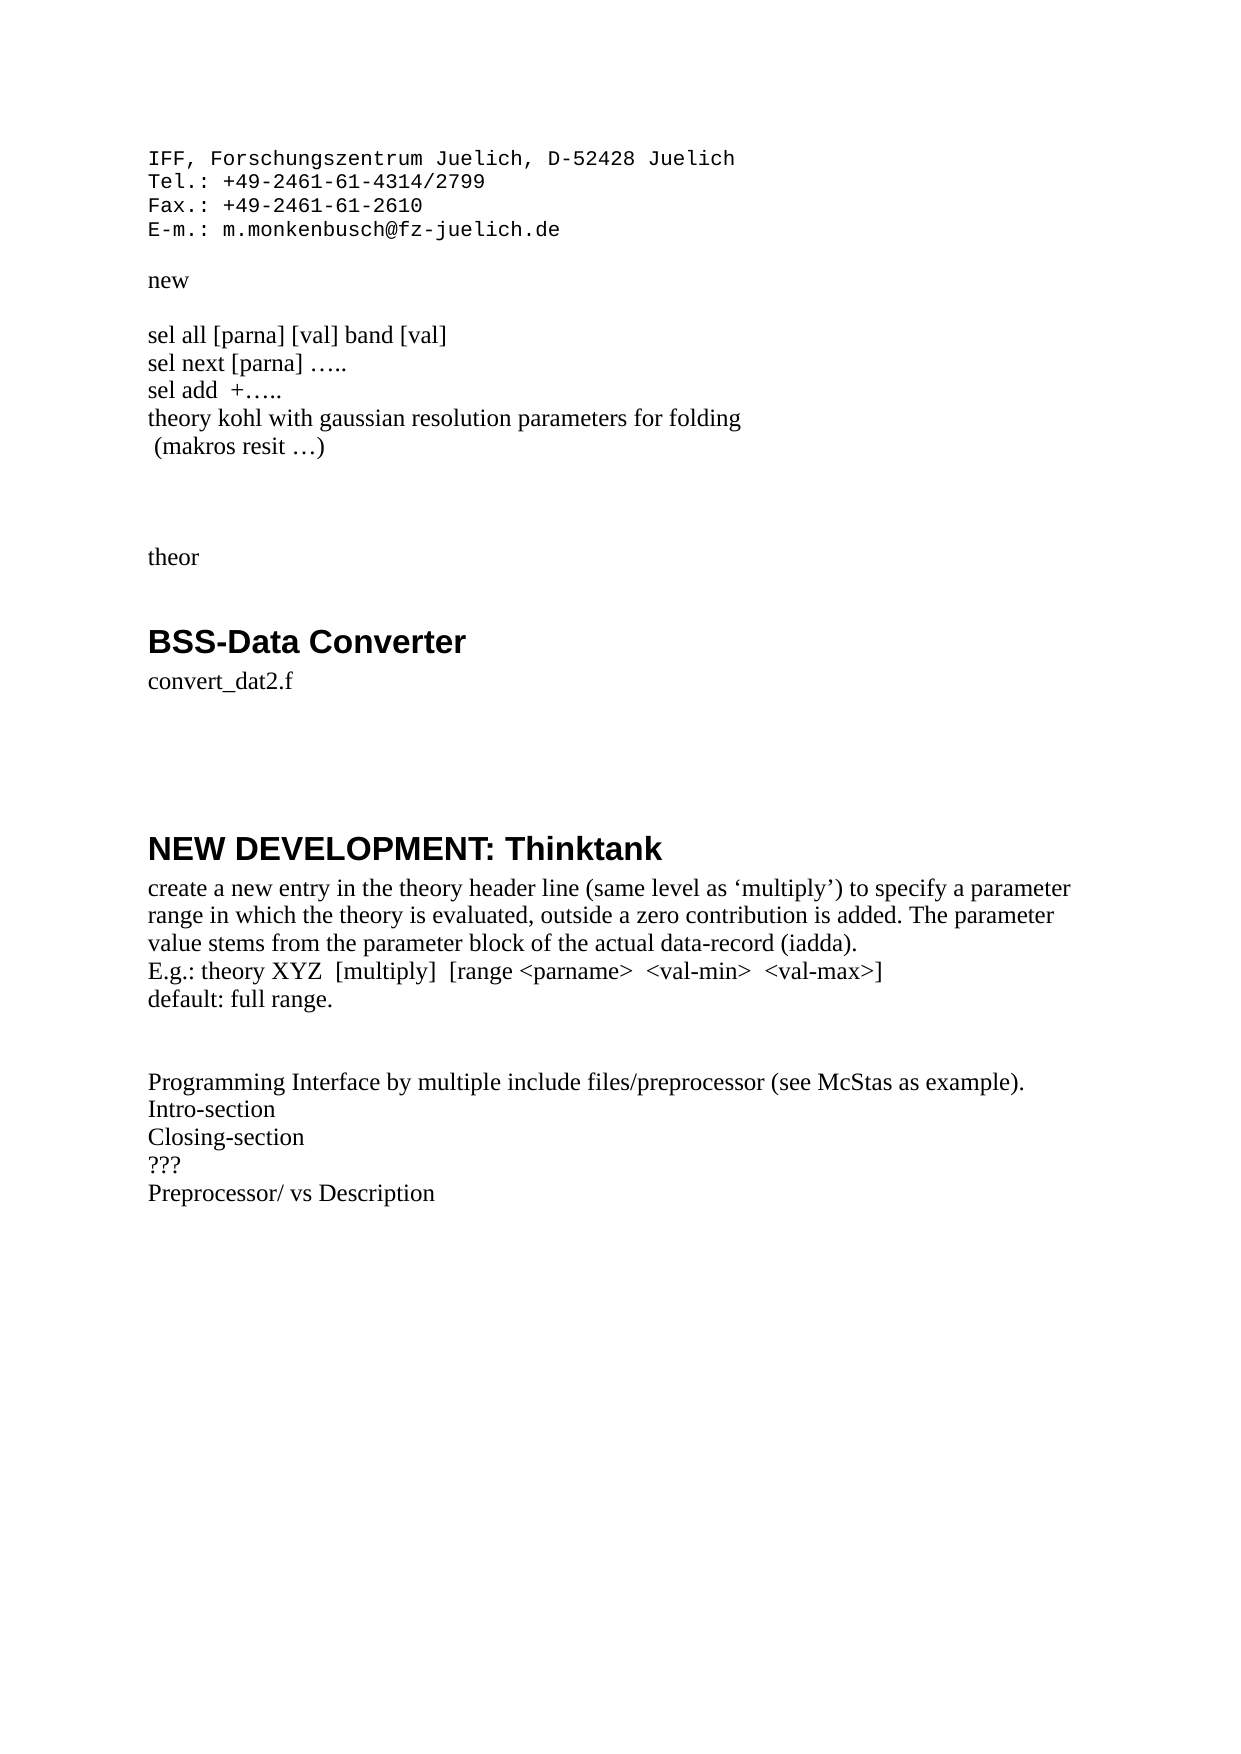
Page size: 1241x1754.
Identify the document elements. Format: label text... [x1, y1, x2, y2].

text E.g.: theory XYZ [multiply] [range <parname> <val-min> <val-max>] [148, 957, 1092, 985]
text Fax.: +49-2461-61-2610 [148, 195, 1092, 218]
text Intro-section [148, 1096, 1092, 1123]
text E-m.: m.monkenbusch@fz-juelich.de [148, 218, 1092, 242]
text theor [148, 543, 1092, 571]
subtitle NEW DEVELOPMENT: Thinktank [148, 830, 1092, 868]
text new [148, 266, 1092, 293]
text sel next [parna] ….. [148, 349, 1092, 377]
text sel all [parna] [val] band [val] [148, 321, 1092, 349]
text sel add +….. [148, 377, 1092, 404]
text default: full range. [148, 985, 1092, 1012]
text Programming Interface by multiple include files/preprocessor (see McStas as example). [148, 1068, 1092, 1096]
text create a new entry in the theory header line (same level as ‘multiply’) to specify a parameter range in which the theory is evaluated, outside a zero contribution is added. The parameter value stems from the parameter block of the actual data-record (iadda). [148, 874, 1092, 957]
text ??? [148, 1151, 1092, 1179]
text convert_dat2.f [148, 667, 1092, 694]
text theory kohl with gaussian resolution parameters for folding [148, 404, 1092, 432]
subtitle BSS-Data Converter [148, 623, 1092, 661]
text Tel.: +49-2461-61-4314/2799 [148, 171, 1092, 195]
text (makros resit …) [148, 432, 1092, 460]
text Preprocessor/ vs Description [148, 1179, 1092, 1206]
text IFF, Forschungszentrum Juelich, D-52428 Juelich [148, 148, 1092, 171]
text Closing-section [148, 1123, 1092, 1151]
